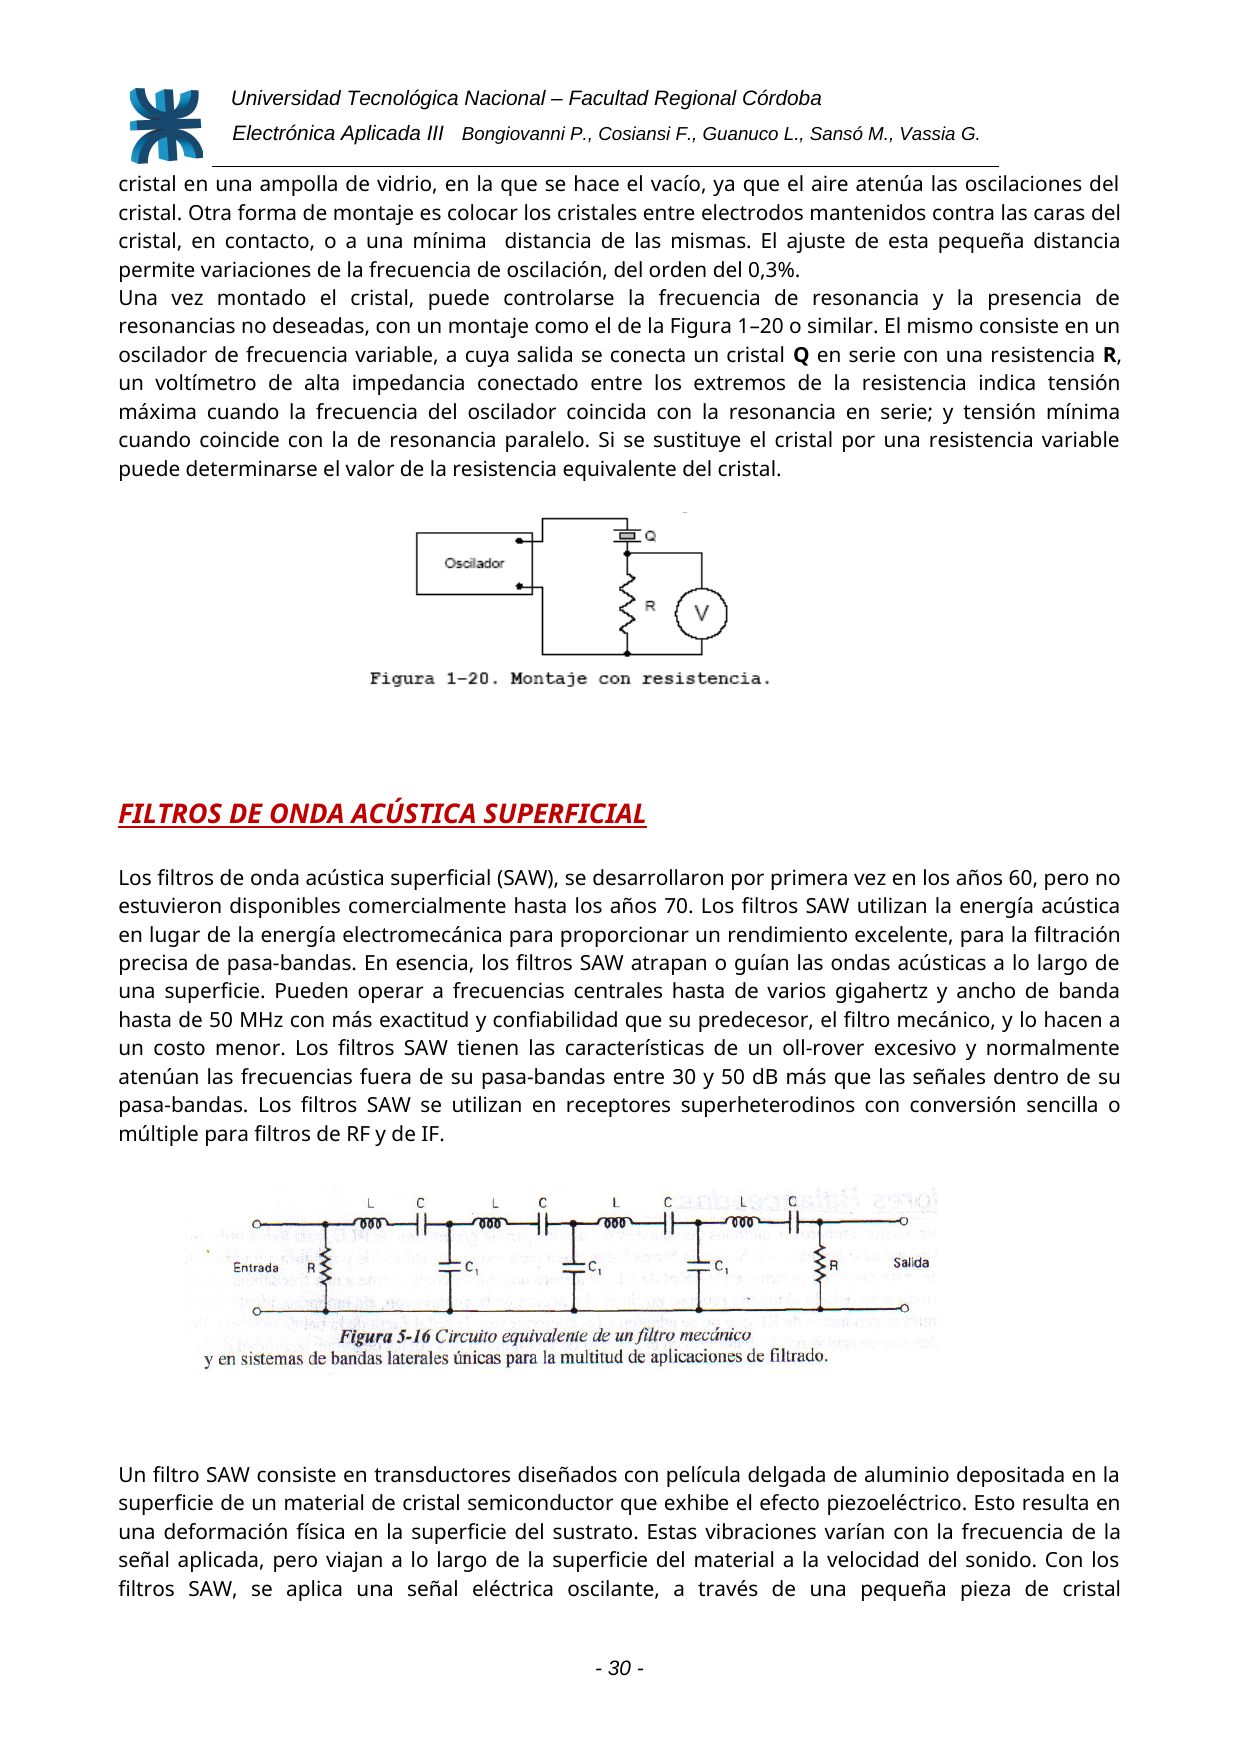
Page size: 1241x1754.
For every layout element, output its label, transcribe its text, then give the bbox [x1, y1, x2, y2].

picture [184, 1186, 938, 1375]
text cristal en una ampolla de vidrio, en la que se hace el vacío, ya que el aire atenúa las oscilaciones del cristal. Otra forma de montaje es colocar los cristales entre electrodos mantenidos contra las caras del cristal, en contacto, o a una mínima distancia de las mismas. El ajuste de esta pequeña distancia permite variaciones de la frecuencia de oscilación, del orden del 0,3%. [118, 169, 1122, 283]
text Los filtros de onda acústica superficial (SAW), se desarrollaron por primera vez en los años 60, pero no estuvieron disponibles comercialmente hasta los años 70. Los filtros SAW utilizan la energía acústica en lugar de la energía electromecánica para proporcionar un rendimiento excelente, para la filtración precisa de pasa-bandas. En esencia, los filtros SAW atrapan o guían las ondas acústicas a lo largo de una superficie. Pueden operar a frecuencias centrales hasta de varios gigahertz y ancho de banda hasta de 50 MHz con más exactitud y confiabilidad que su predecesor, el filtro mecánico, y lo hacen a un costo menor. Los filtros SAW tienen las características de un oll-rover excesivo y normalmente atenúan las frecuencias fuera de su pasa-bandas entre 30 y 50 dB más que las señales dentro de su pasa-bandas. Los filtros SAW se utilizan en receptores superheterodinos con conversión sencilla o múltiple para filtros de RF y de IF. [118, 863, 1122, 1147]
text FILTROS DE ONDA ACÚSTICA SUPERFICIAL [118, 795, 1122, 832]
text Una vez montado el cristal, puede controlarse la frecuencia de resonancia y la presencia de resonancias no deseadas, con un montaje como el de la Figura 1–20 o similar. El mismo consiste en un oscilador de frecuencia variable, a cuya salida se conecta un cristal Q en serie con una resistencia R, un voltímetro de alta impedancia conectado entre los extremos de la resistencia indica tensión máxima cuando la frecuencia del oscilador coincida con la resonancia en serie; y tensión mínima cuando coincide con la de resonancia paralelo. Si se sustituye el cristal por una resistencia variable puede determinarse el valor de la resistencia equivalente del cristal. [118, 283, 1122, 482]
text Un filtro SAW consiste en transductores diseñados con película delgada de aluminio depositada en la superficie de un material de cristal semiconductor que exhibe el efecto piezoeléctrico. Esto resulta en una deformación física en la superficie del sustrato. Estas vibraciones varían con la frecuencia de la señal aplicada, pero viajan a lo largo de la superficie del material a la velocidad del sonido. Con los filtros SAW, se aplica una señal eléctrica oscilante, a través de una pequeña pieza de cristal [118, 1460, 1122, 1602]
picture [333, 512, 789, 697]
picture [129, 88, 203, 164]
